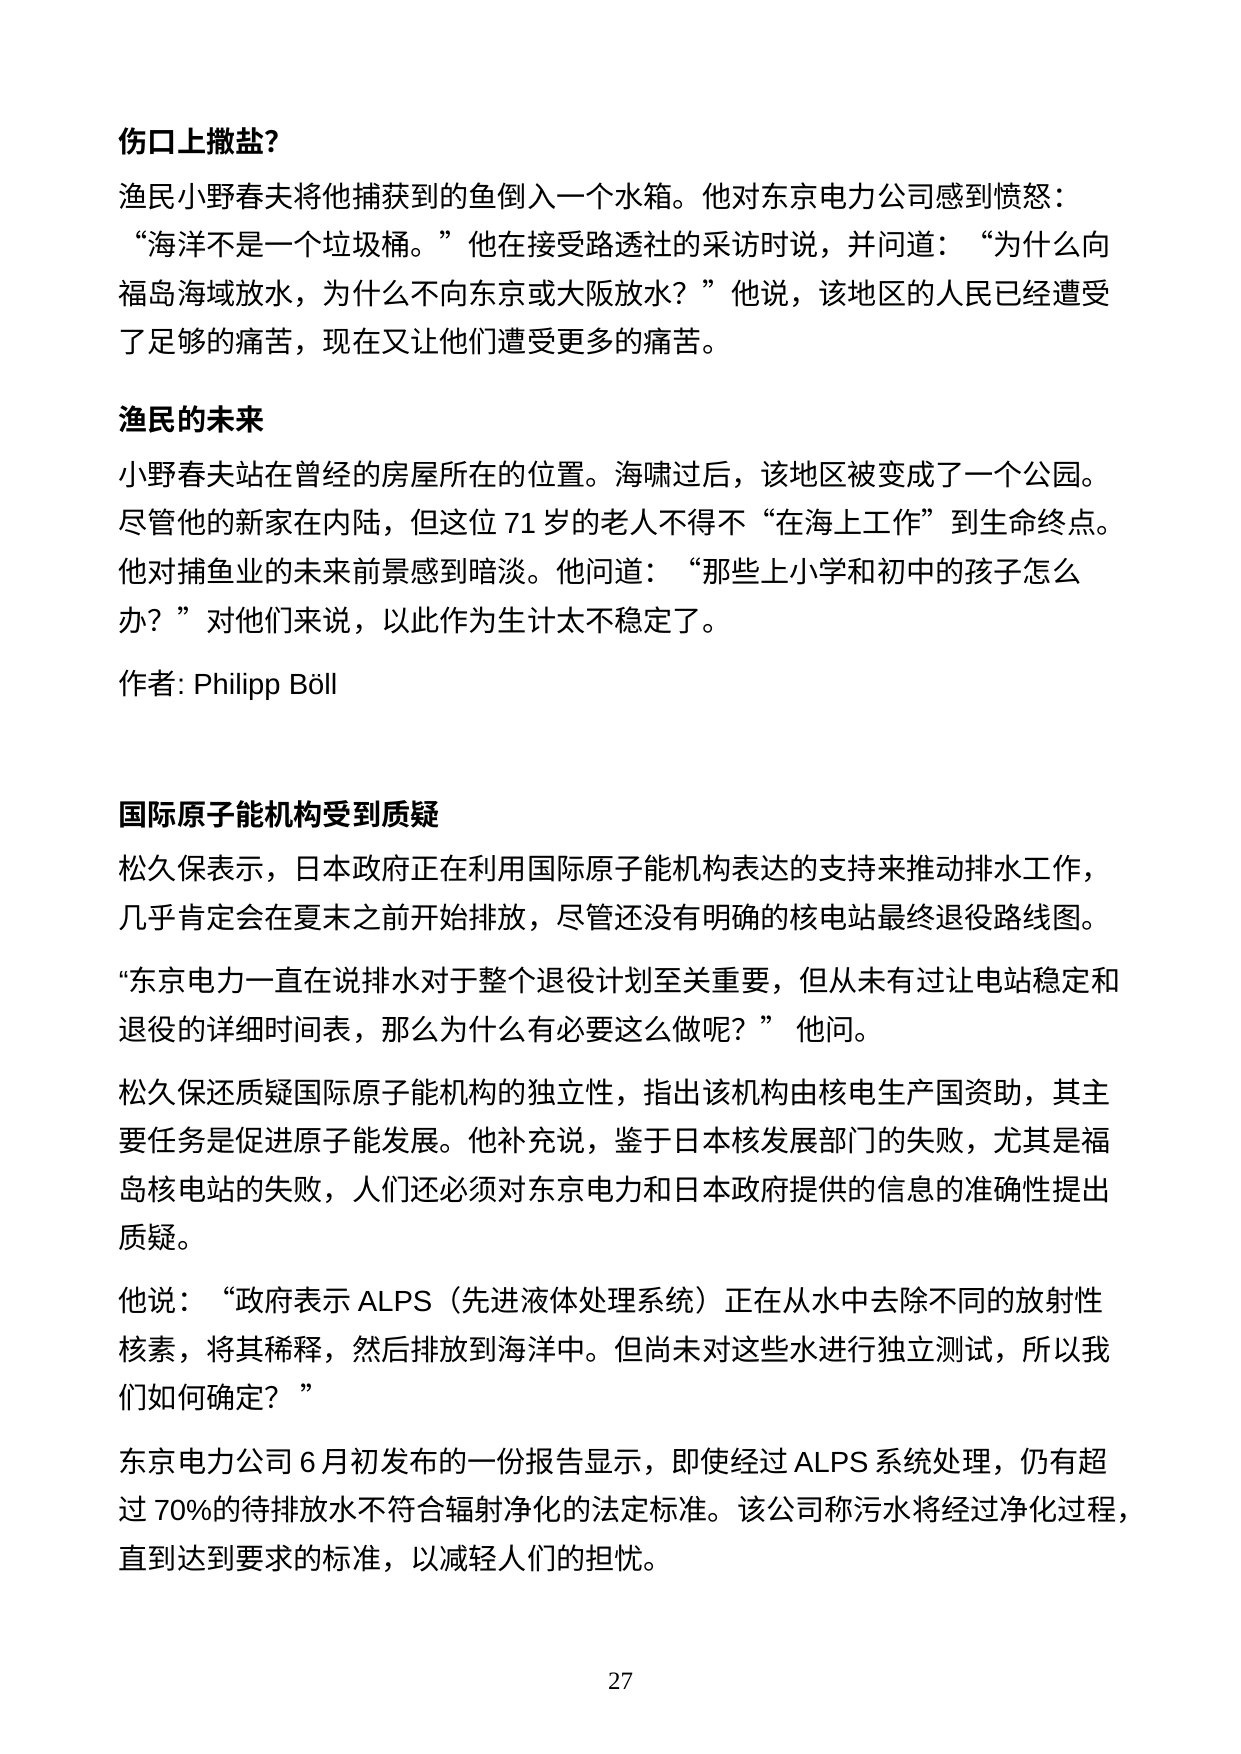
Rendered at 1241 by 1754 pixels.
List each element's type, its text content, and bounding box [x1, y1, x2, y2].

text 他说：“政府表示ALPS（先进液体处理系统）正在从水中去除不同的放射性核素，将其稀释，然后排放到海洋中。但尚未对这些水进行独立测试，所以我们如何确定？ ” [118, 1278, 1122, 1417]
text “东京电力一直在说排水对于整个退役计划至关重要，但从未有过让电站稳定和退役的详细时间表，那么为什么有必要这么做呢？” 他问。 [118, 957, 1122, 1048]
subtitle 伤口上撒盐？ [118, 118, 1122, 161]
subtitle 国际原子能机构受到质疑 [118, 791, 1122, 833]
text 作者: Philipp Böll [118, 660, 1122, 702]
text 小野春夫站在曾经的房屋所在的位置。海啸过后，该地区被变成了一个公园。尽管他的新家在内陆，但这位71岁的老人不得不“在海上工作”到生命终点。他对捕鱼业的未来前景感到暗淡。他问道：“那些上小学和初中的孩子怎么办？”对他们来说，以此作为生计太不稳定了。 [118, 451, 1122, 639]
subtitle 渔民的未来 [118, 397, 1122, 439]
text 东京电力公司6月初发布的一份报告显示，即使经过ALPS系统处理，仍有超过70%的待排放水不符合辐射净化的法定标准。该公司称污水将经过净化过程，直到达到要求的标准，以减轻人们的担忧。 [118, 1438, 1122, 1577]
text 渔民小野春夫将他捕获到的鱼倒入一个水箱。他对东京电力公司感到愤怒：“海洋不是一个垃圾桶。”他在接受路透社的采访时说，并问道：“为什么向福岛海域放水，为什么不向东京或大阪放水？”他说，该地区的人民已经遭受了足够的痛苦，现在又让他们遭受更多的痛苦。 [118, 173, 1122, 361]
text 松久保还质疑国际原子能机构的独立性，指出该机构由核电生产国资助，其主要任务是促进原子能发展。他补充说，鉴于日本核发展部门的失败，尤其是福岛核电站的失败，人们还必须对东京电力和日本政府提供的信息的准确性提出质疑。 [118, 1069, 1122, 1257]
text 松久保表示，日本政府正在利用国际原子能机构表达的支持来推动排水工作，几乎肯定会在夏末之前开始排放，尽管还没有明确的核电站最终退役路线图。 [118, 846, 1122, 937]
